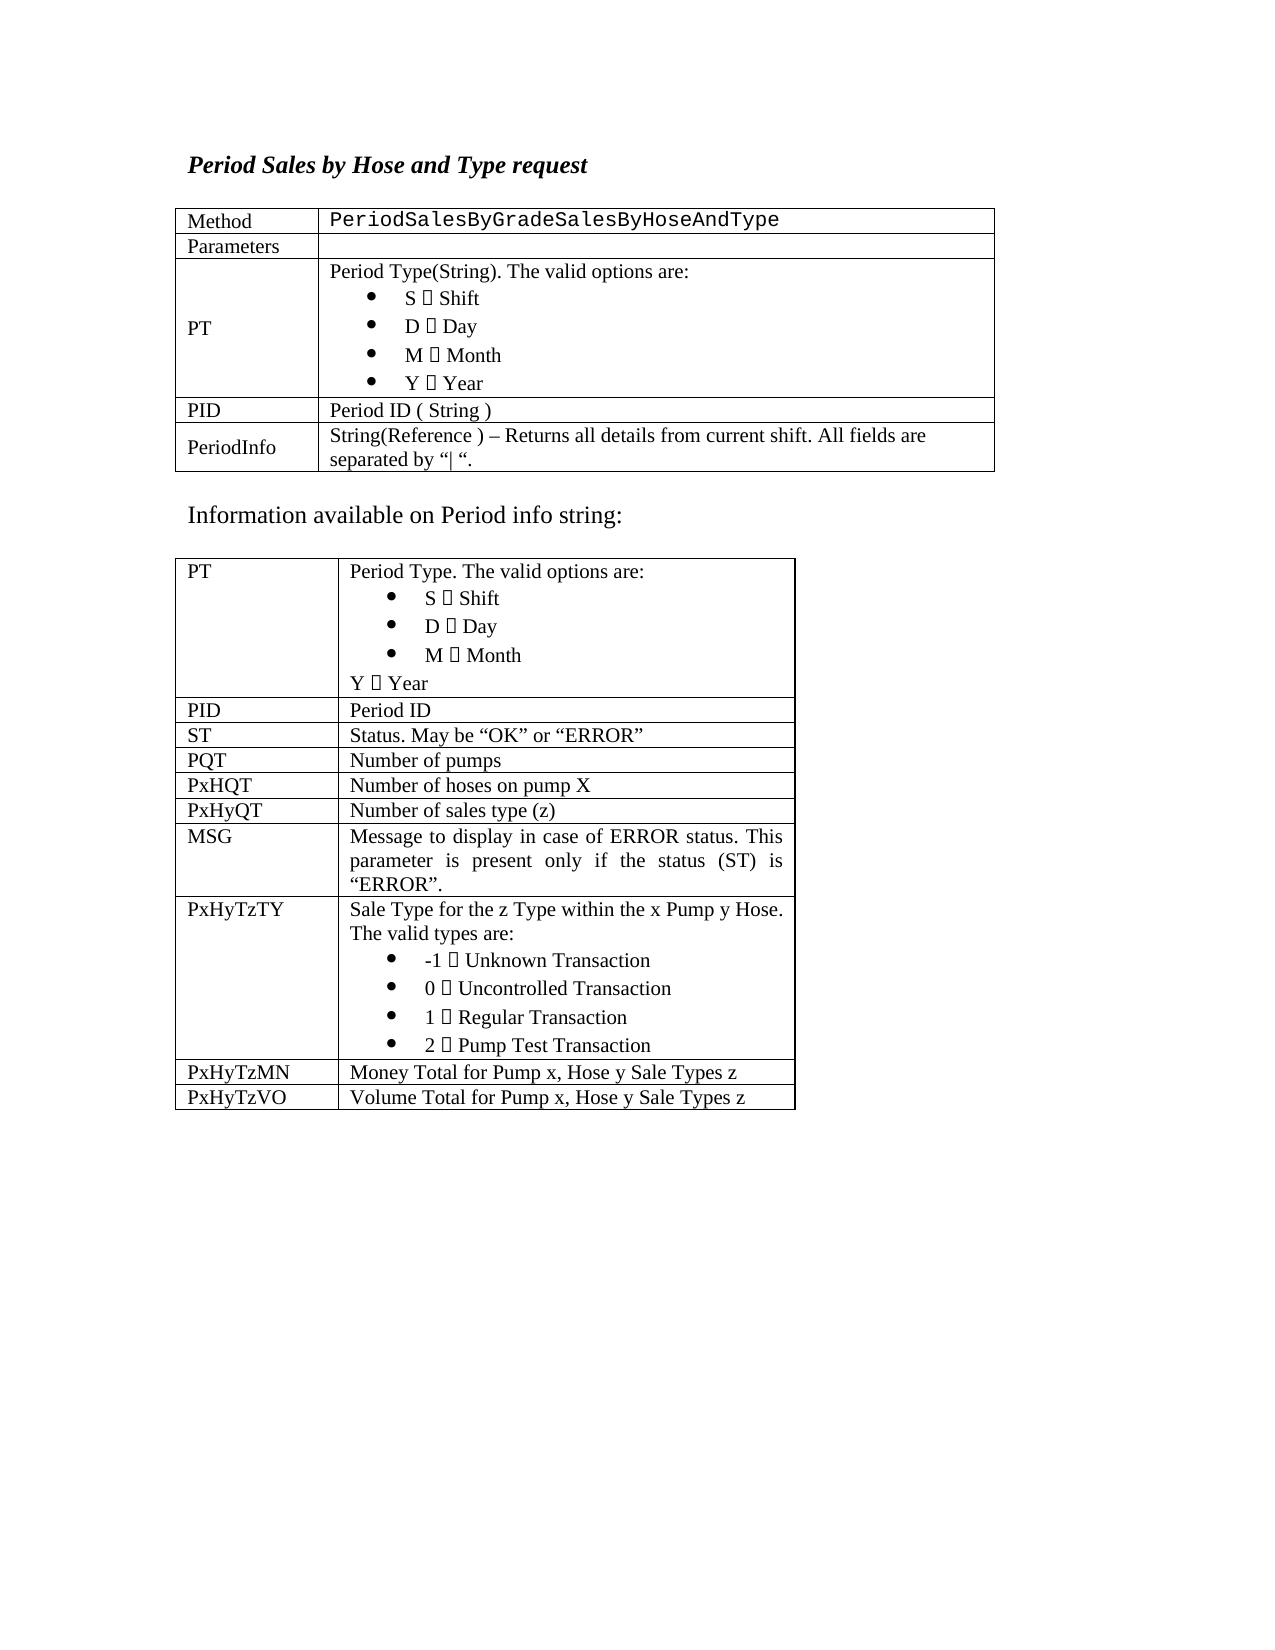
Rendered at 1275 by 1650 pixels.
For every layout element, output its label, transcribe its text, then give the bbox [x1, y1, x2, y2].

table_cell Number of pumps [339, 748, 794, 772]
table_header Method [176, 209, 318, 233]
table_header Period Type. The valid options are: S  Shift D  Day M  Month Y  Year [339, 559, 794, 697]
table_cell PID [176, 398, 318, 422]
text Period Sales by Hose and Type request [187, 150, 1087, 179]
table_cell MSG [176, 824, 338, 896]
table_cell PxHyTzMN [176, 1060, 338, 1084]
table_cell Volume Total for Pump x, Hose y Sale Types z [339, 1085, 794, 1109]
table_cell Period ID ( String ) [319, 398, 994, 422]
table_cell Period Type(String). The valid options are: S  Shift D  Day M  Month Y  Year [319, 259, 994, 397]
table_cell Number of hoses on pump X [339, 773, 794, 797]
table_cell Number of sales type (z) [339, 799, 794, 822]
table_cell ST [176, 723, 338, 747]
table_cell PxHyQT [176, 799, 338, 822]
table_header PeriodSalesByGradeSalesByHoseAndType [319, 209, 994, 233]
table_cell PQT [176, 748, 338, 772]
table_cell PID [176, 698, 338, 722]
text Information available on Period info string: [187, 501, 1087, 529]
table_cell Period ID [339, 698, 794, 722]
table_cell Sale Type for the z Type within the x Pump y Hose. The valid types are: -1  Unknown Transaction 0  Uncontrolled Transaction 1  Regular Transaction 2  Pump Test Transaction [339, 897, 794, 1059]
table_cell [319, 234, 994, 258]
table_cell String(Reference ) – Returns all details from current shift. All fields are separated by “| “. [319, 423, 994, 471]
table_cell PxHyTzTY [176, 897, 338, 1059]
table_cell Message to display in case of ERROR status. This parameter is present only if the status (ST) is “ERROR”. [339, 824, 794, 896]
table_cell PeriodInfo [176, 423, 318, 471]
table_cell PT [176, 259, 318, 397]
table_header PT [176, 559, 338, 697]
table_cell Status. May be “OK” or “ERROR” [339, 723, 794, 747]
table_cell PxHQT [176, 773, 338, 797]
table_cell PxHyTzVO [176, 1085, 338, 1109]
table_cell Parameters [176, 234, 318, 258]
table_cell Money Total for Pump x, Hose y Sale Types z [339, 1060, 794, 1084]
